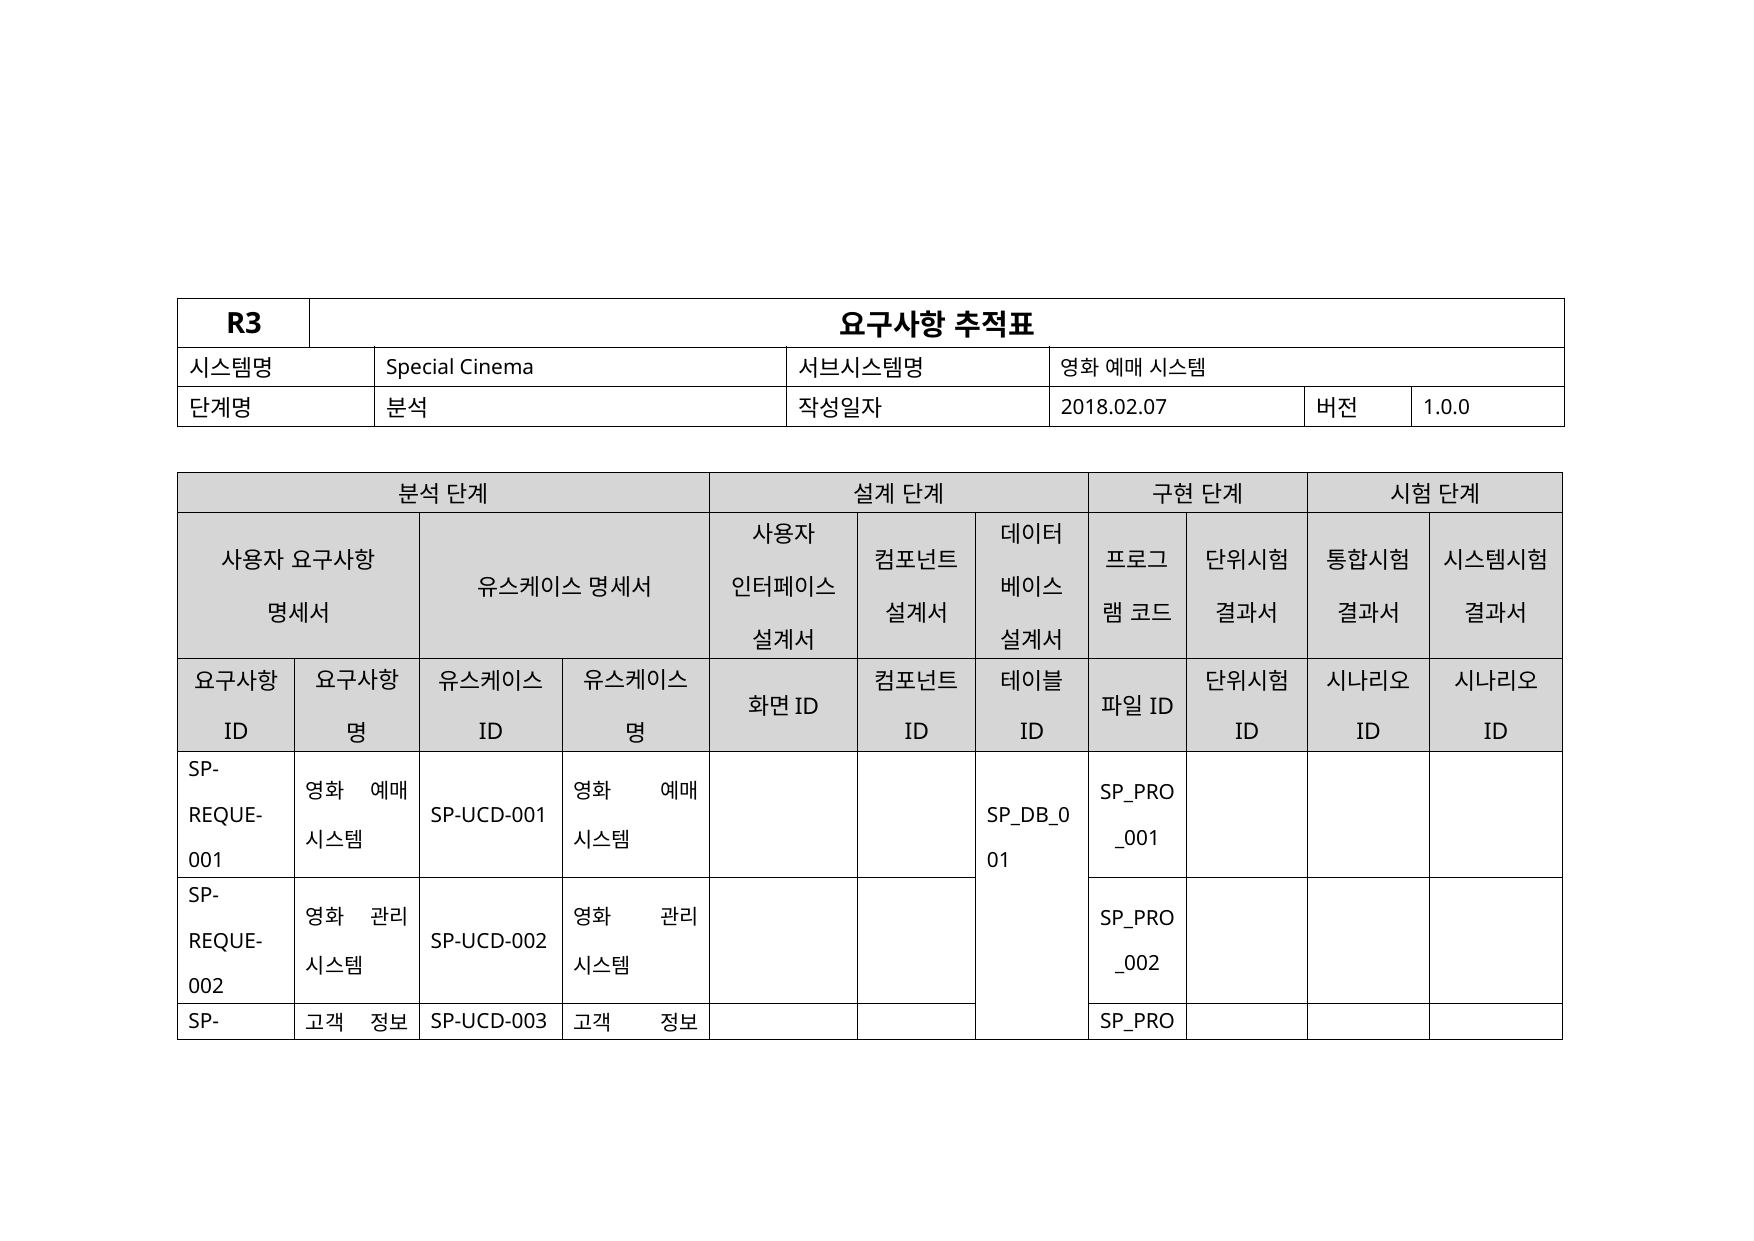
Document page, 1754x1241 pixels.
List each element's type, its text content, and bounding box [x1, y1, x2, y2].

table_cell 유스케이스 명세서 [420, 513, 709, 658]
table_cell SP- [178, 1004, 294, 1039]
table_cell SP-UCD-001 [420, 752, 562, 877]
table_cell 시스템시험 결과서 [1430, 513, 1562, 658]
table_cell SP-UCD-002 [420, 878, 562, 1002]
table_header 구현 단계 [1089, 473, 1307, 512]
table_cell 고객 정보 [563, 1004, 709, 1039]
table_header 시험 단계 [1308, 473, 1562, 512]
table_cell 버전 [1305, 387, 1411, 426]
table_cell SP-REQUE-002 [178, 878, 294, 1002]
table_cell [1187, 752, 1307, 877]
table_cell [1308, 752, 1429, 877]
table_cell SP-REQUE-001 [178, 752, 294, 877]
table_cell SP_PRO_001 [1089, 752, 1186, 877]
table_cell 시나리오ID [1308, 659, 1429, 751]
table_cell [1187, 1004, 1307, 1039]
table_cell SP_PRO [1089, 1004, 1186, 1039]
table_cell 유스케이스명 [563, 659, 709, 751]
table_cell [1430, 1004, 1562, 1039]
table_cell 영화 관리 시스템 [295, 878, 419, 1002]
table_cell SP_PRO_002 [1089, 878, 1186, 1002]
table_cell [1187, 878, 1307, 1002]
table_cell 단위시험 결과서 [1187, 513, 1307, 658]
table_cell [710, 1004, 857, 1039]
table_cell 컴포넌트ID [858, 659, 975, 751]
table_cell 영화 관리 시스템 [563, 878, 709, 1002]
table_cell 시나리오ID [1430, 659, 1562, 751]
table_cell 프로그램 코드 [1089, 513, 1186, 658]
table_cell 고객 정보 [295, 1004, 419, 1039]
table_cell SP-UCD-003 [420, 1004, 562, 1039]
table_cell 사용자 인터페이스 설계서 [710, 513, 857, 658]
table_cell 영화 예매 시스템 [563, 752, 709, 877]
table_cell 화면ID [710, 659, 857, 751]
table_cell SP_DB_001 [976, 752, 1088, 1039]
table_cell 단위시험ID [1187, 659, 1307, 751]
table_cell [1308, 878, 1429, 1002]
table_cell 작성일자 [787, 387, 1049, 426]
table_cell Special Cinema [375, 348, 786, 386]
table_cell 1.0.0 [1412, 387, 1564, 426]
table_cell 시스템명 [178, 348, 374, 386]
table_header 설계 단계 [710, 473, 1088, 512]
table_cell [858, 1004, 975, 1039]
table_header 요구사항 추적표 [310, 299, 1564, 346]
table_cell 파일 ID [1089, 659, 1186, 751]
table_cell 2018.02.07 [1050, 387, 1304, 426]
table_cell [710, 752, 857, 877]
table_cell 서브시스템명 [787, 348, 1049, 386]
table_cell 사용자 요구사항 명세서 [178, 513, 419, 658]
table_cell 영화 예매 시스템 [295, 752, 419, 877]
table_cell [1430, 878, 1562, 1002]
table_cell 요구사항ID [178, 659, 294, 751]
table_cell 유스케이스ID [420, 659, 562, 751]
table_cell 분석 [375, 387, 786, 426]
table_cell 컴포넌트 설계서 [858, 513, 975, 658]
table_cell 데이터 베이스 설계서 [976, 513, 1088, 658]
table_cell [858, 878, 975, 1002]
table_header 분석 단계 [178, 473, 709, 512]
table_header R3 [178, 299, 309, 346]
table_cell 요구사항명 [295, 659, 419, 751]
table_cell 테이블ID [976, 659, 1088, 751]
table_cell [1430, 752, 1562, 877]
table_cell [710, 878, 857, 1002]
table_cell 영화 예매 시스템 [1050, 348, 1564, 386]
table_cell [858, 752, 975, 877]
table_cell 통합시험 결과서 [1308, 513, 1429, 658]
table_cell 단계명 [178, 387, 374, 426]
table_cell [1308, 1004, 1429, 1039]
